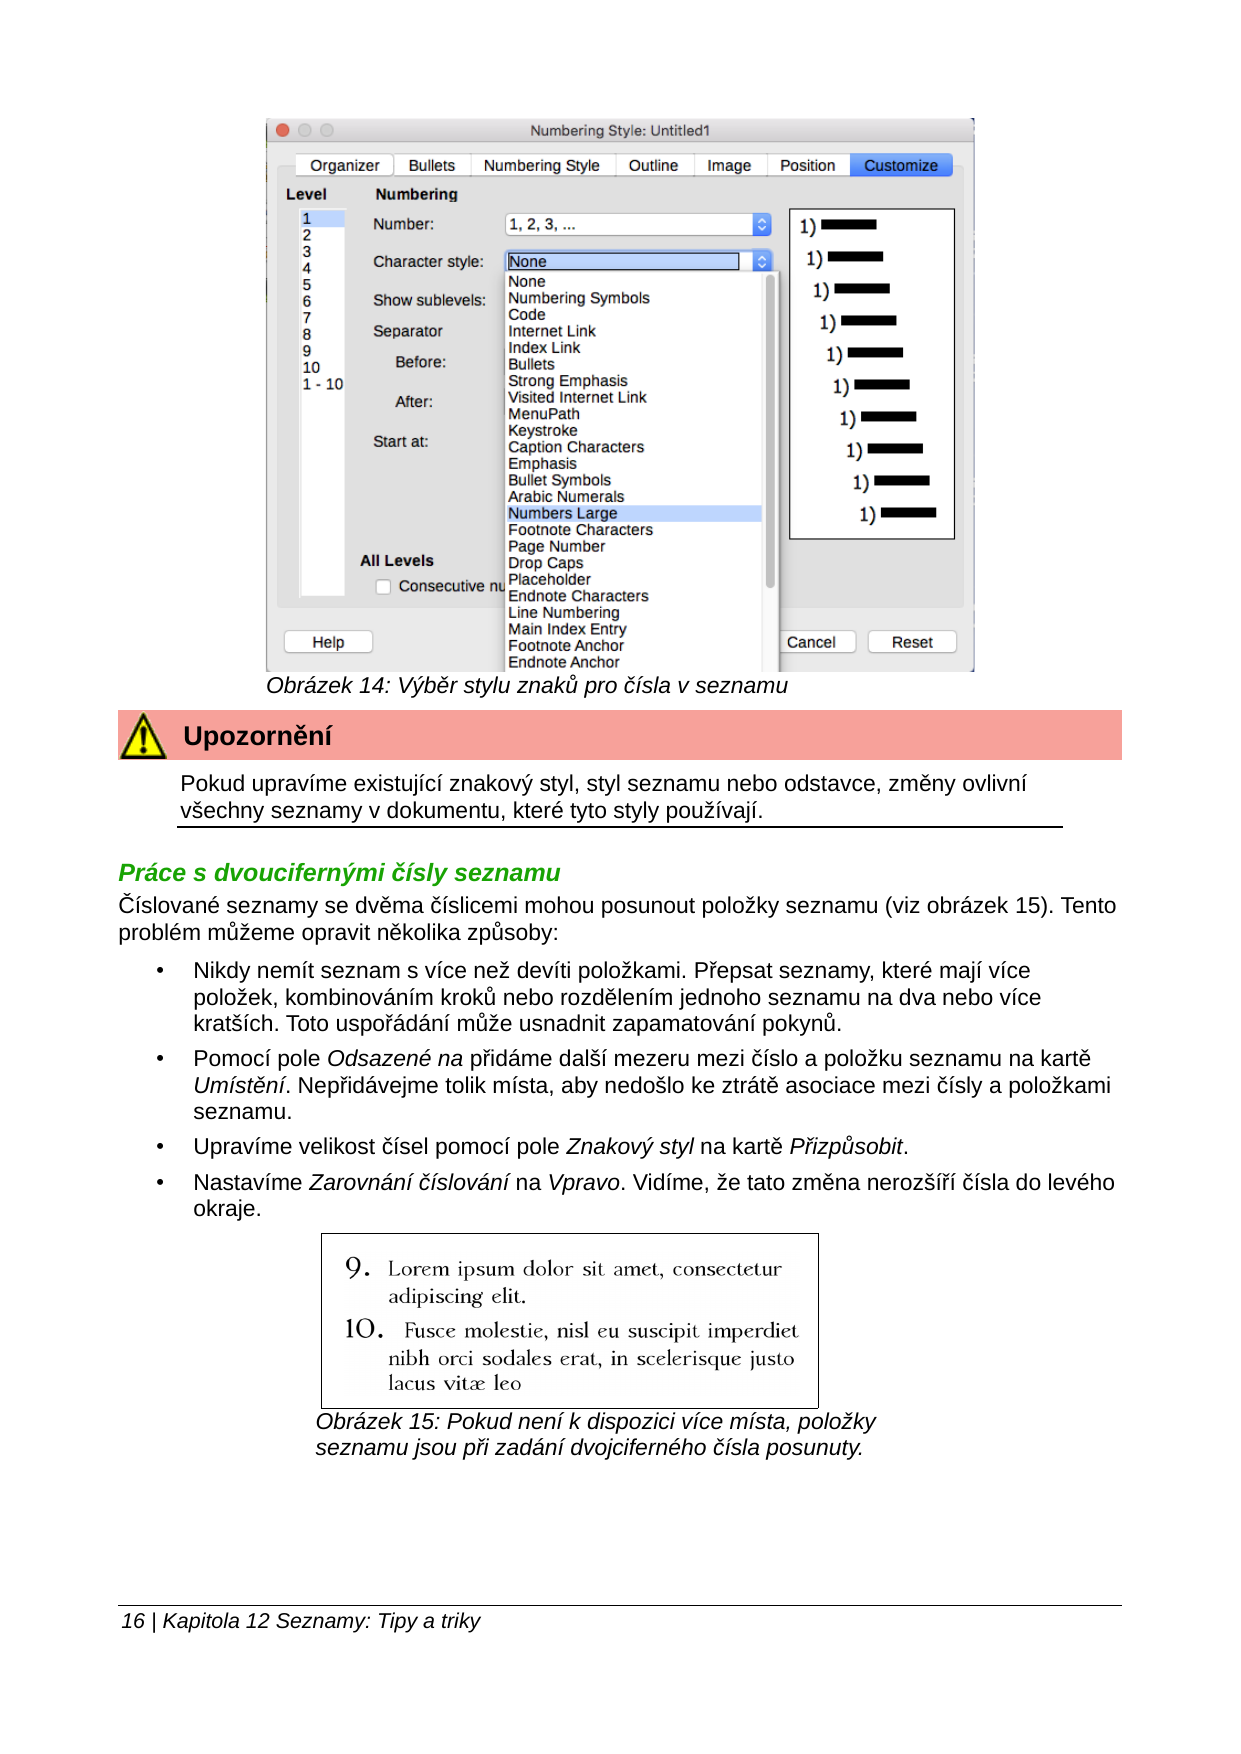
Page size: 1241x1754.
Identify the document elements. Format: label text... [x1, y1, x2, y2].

picture [344, 1251, 800, 1396]
picture [119, 711, 167, 759]
text Obrázek 15: Pokud není k dispozici více místa, položky seznamu jsou při zadání dvojciferného čísla posunuty. [315, 1233, 925, 1461]
list Pomocí pole Odsazené na přidáme další mezeru mezi číslo a položku seznamu na kartě Umístění. Nepřidávejme tolik místa, aby nedošlo ke ztrátě asociace mezi čísly a položkami seznamu. [156, 1045, 1122, 1124]
subtitle Práce s dvoucifernými čísly seznamu [118, 858, 1122, 886]
text Pokud upravíme existující znakový styl, styl seznamu nebo odstavce, změny ovlivní všechny seznamy v dokumentu, které tyto styly používají. [177, 767, 1063, 826]
text Číslované seznamy se dvěma číslicemi mohou posunout položky seznamu (viz obrázek 15). Tento problém můžeme opravit několika způsoby: [118, 892, 1122, 945]
text Obrázek 14: Výběr stylu znaků pro čísla v seznamu [266, 672, 974, 698]
picture [265, 118, 975, 672]
list Nastavíme Zarovnání číslování na Vpravo. Vidíme, že tato změna nerozšíří čísla do levého okraje. [156, 1168, 1122, 1221]
list Nikdy nemít seznam s více než devíti položkami. Přepsat seznamy, které mají více položek, kombinováním kroků nebo rozdělením jednoho seznamu na dva nebo více kratších. Toto uspořádání může usnadnit zapamatování pokynů. [156, 957, 1122, 1037]
subtitle Upozornění [118, 710, 1122, 760]
list Upravíme velikost čísel pomocí pole Znakový styl na kartě Přizpůsobit. [156, 1133, 1122, 1160]
